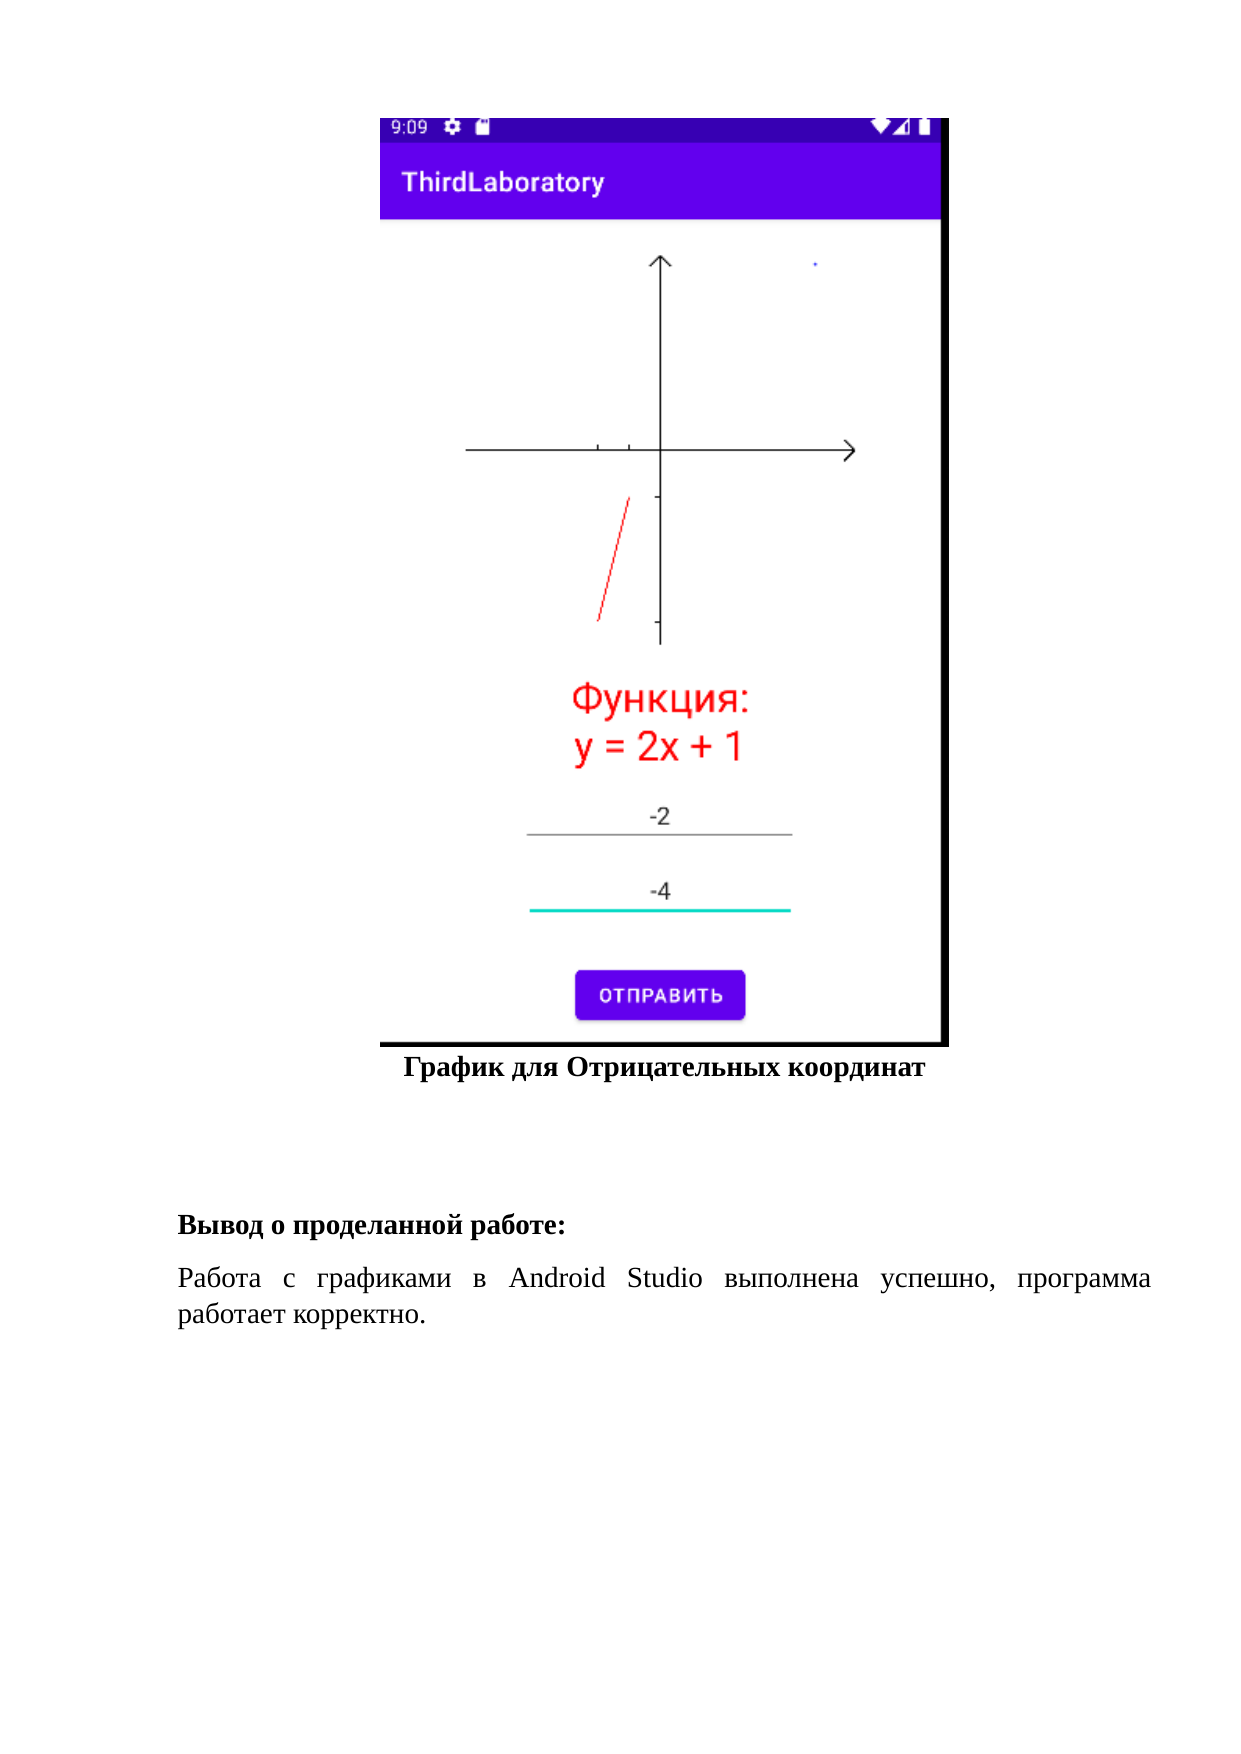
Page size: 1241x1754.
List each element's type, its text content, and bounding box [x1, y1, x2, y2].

text Вывод о проделанной работе: [177, 1207, 1152, 1241]
text Работа с графиками в Android Studio выполнена успешно, программа работает корректно. [177, 1260, 1152, 1330]
text График для Отрицательных координат [177, 118, 1152, 1082]
picture [380, 118, 949, 1047]
